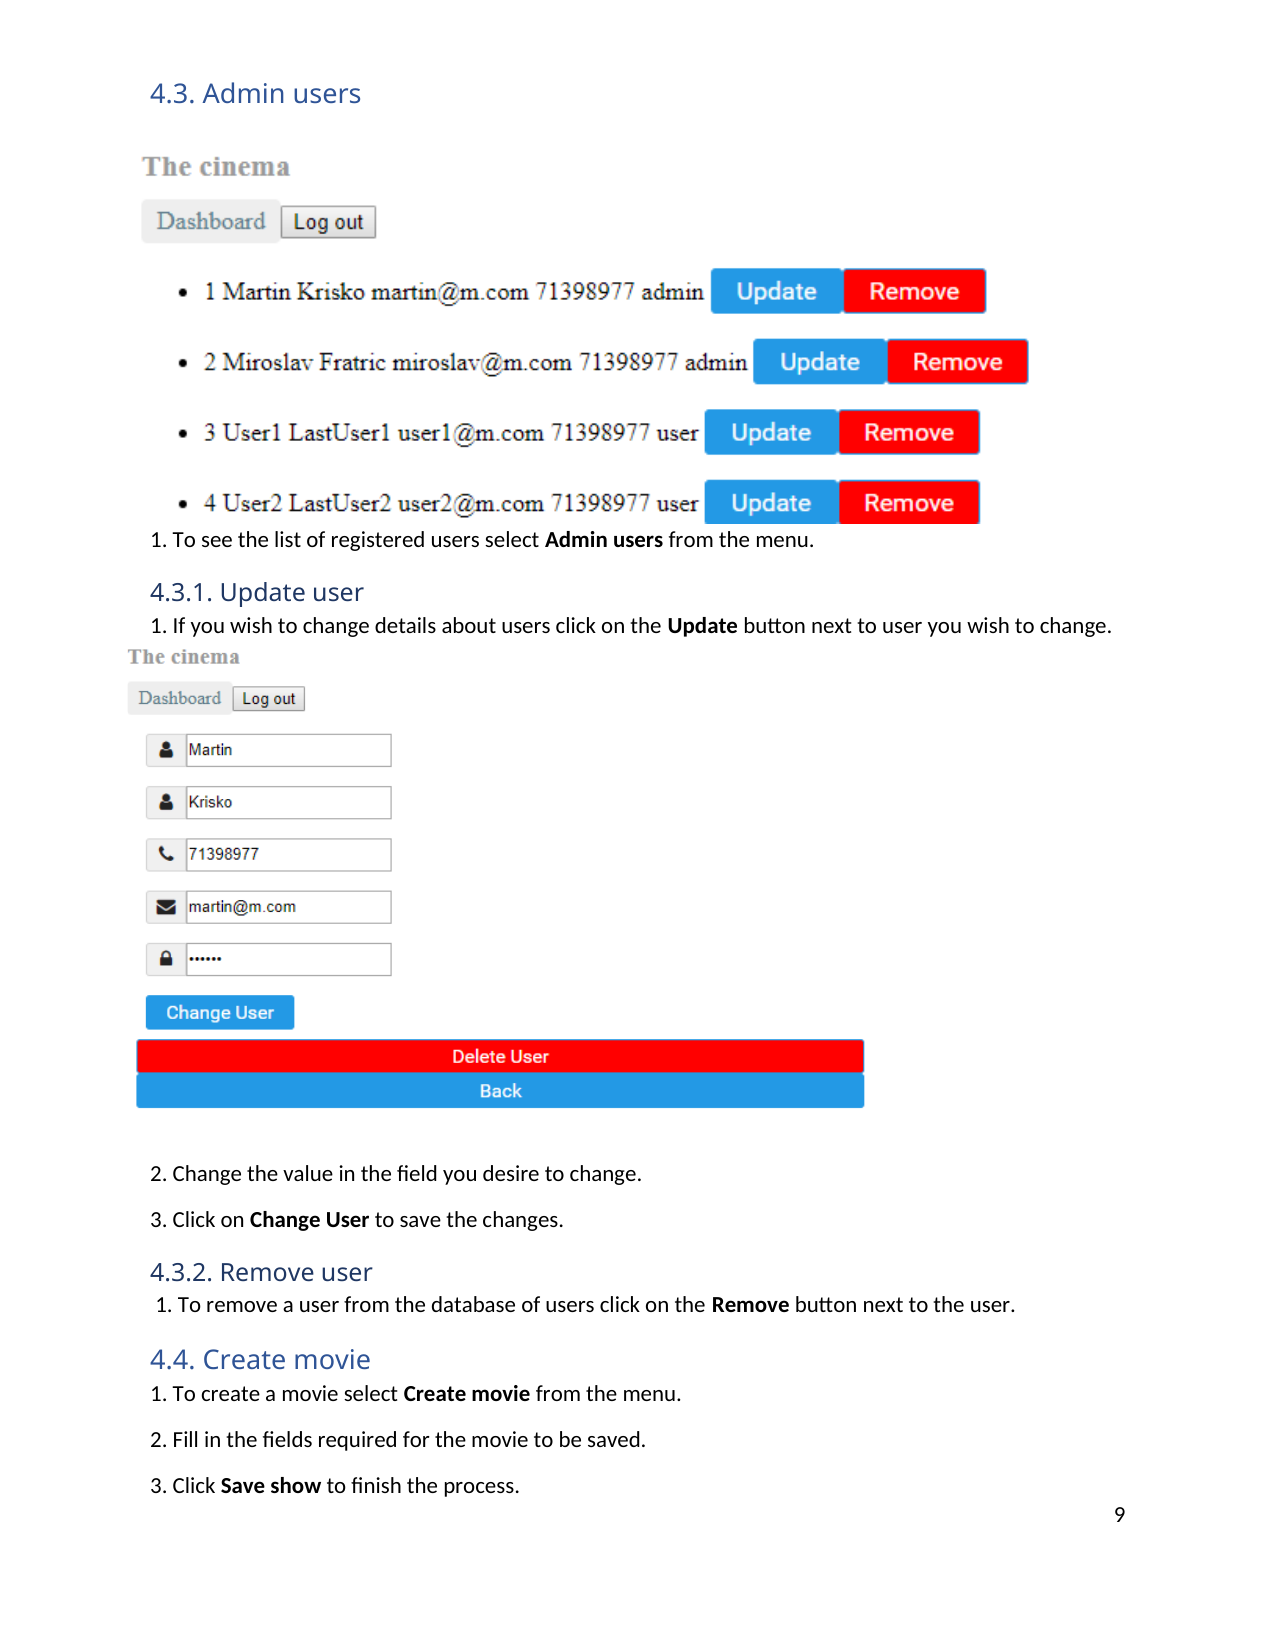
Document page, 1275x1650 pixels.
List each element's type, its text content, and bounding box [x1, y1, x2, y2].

text 3. Click on Change User to save the changes. [150, 1205, 1125, 1233]
text 1. To create a movie select Create movie from the menu. [150, 1379, 1125, 1407]
subtitle 4.4. Create movie [150, 1341, 1125, 1378]
text 2. Fill in the fields required for the movie to be saved. [150, 1426, 1125, 1453]
subtitle 4.3.1. Update user [150, 575, 1125, 609]
text 1. If you wish to change details about users click on the Update button next to user you wish to change. [150, 611, 1125, 639]
text 2. Change the value in the field you desire to change. [150, 657, 1125, 1187]
subtitle 4.3.2. Remove user [150, 1255, 1125, 1289]
subtitle 4.3. Admin users [150, 75, 1125, 112]
text 1. To see the list of registered users select Admin users from the menu. [150, 114, 1125, 553]
text 1. To remove a user from the database of users click on the Remove button next to the user. [150, 1291, 1125, 1319]
text 3. Click Save show to finish the process. [150, 1472, 1125, 1499]
